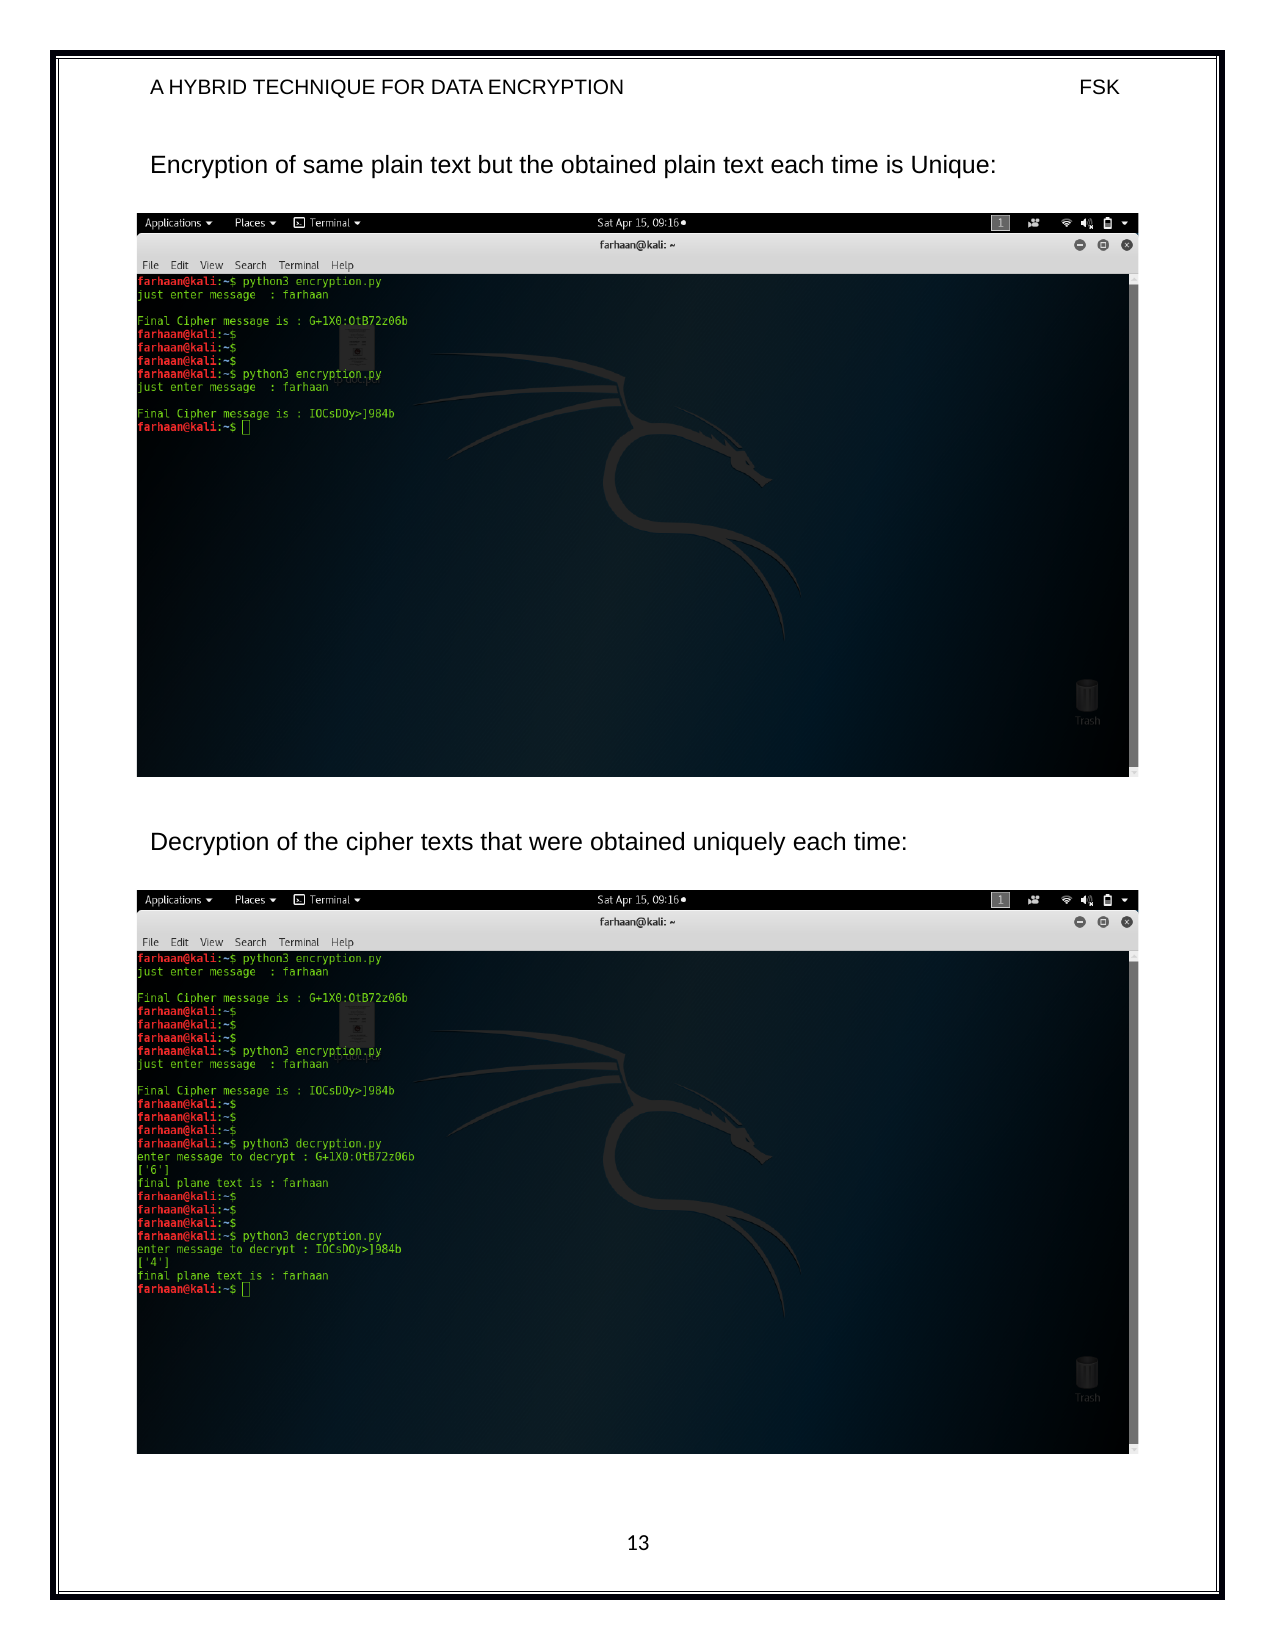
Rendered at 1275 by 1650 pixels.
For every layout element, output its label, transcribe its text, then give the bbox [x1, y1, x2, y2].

text Decryption of the cipher texts that were obtained uniquely each time: [150, 777, 1125, 855]
picture [136, 890, 1139, 1454]
picture [136, 213, 1139, 777]
text Encryption of same plain text but the obtained plain text each time is Unique: [150, 150, 1125, 179]
